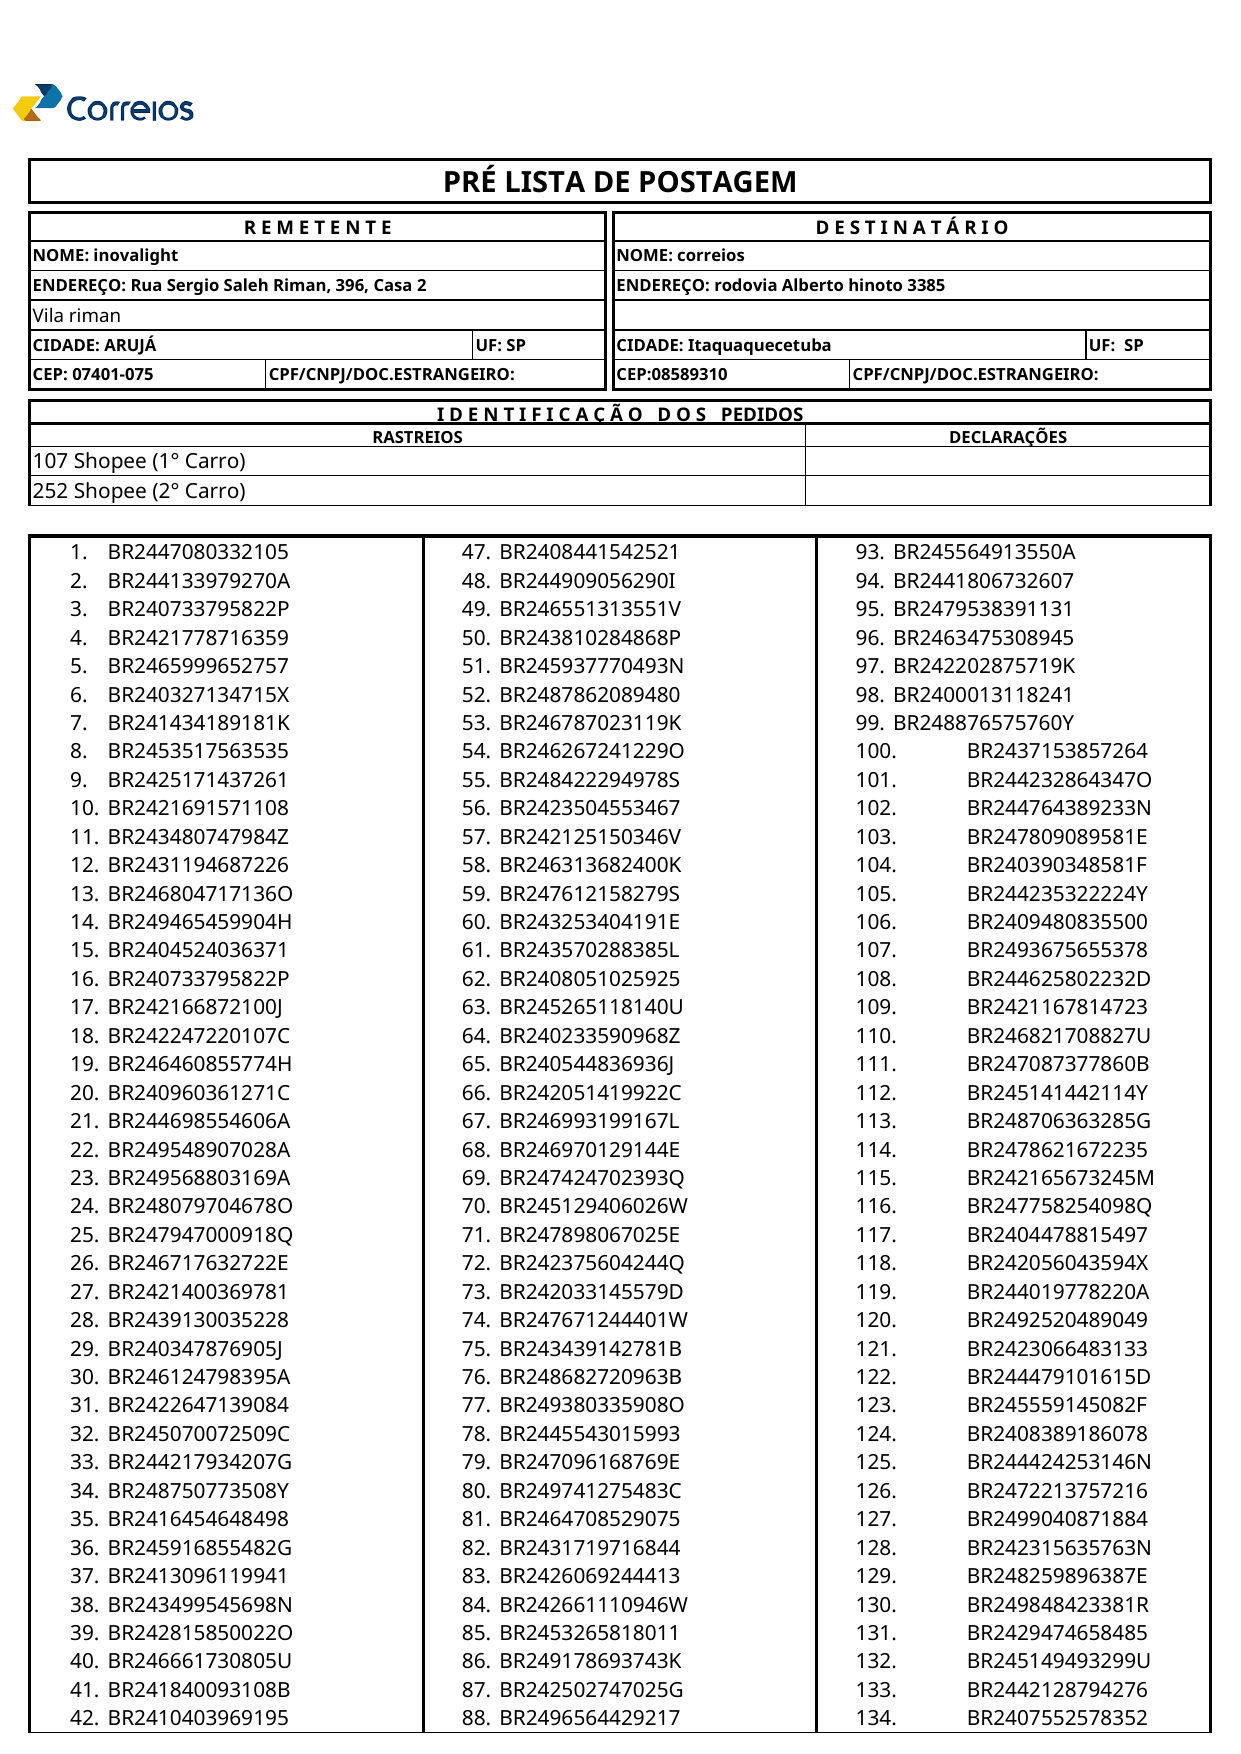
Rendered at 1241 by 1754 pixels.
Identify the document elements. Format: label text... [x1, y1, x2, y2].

table_cell I D E N T I F I C A Ç Ã O D O S PEDIDOS [31, 402, 1209, 422]
table_cell [30, 204, 605, 211]
table_cell [370, 506, 400, 534]
table_cell D E S T I N A T Á R I O [615, 214, 1209, 240]
table_cell 252 Shopee (2° Carro) [31, 476, 805, 505]
table_cell CEP: 07401-075 [31, 360, 265, 388]
table_cell Vila riman [31, 301, 604, 329]
table_cell [208, 506, 229, 534]
table_cell [357, 506, 370, 534]
table_cell [200, 506, 208, 534]
table_cell [67, 506, 200, 534]
table_cell [400, 506, 444, 534]
table_cell [607, 211, 612, 388]
table_cell [805, 506, 849, 534]
table_cell [615, 301, 1209, 329]
table_cell RASTREIOS CONTEÚDO [31, 425, 805, 446]
table_cell ENDEREÇO: Rua Sergio Saleh Riman, 396, Casa 2 [31, 271, 604, 299]
table_cell [680, 506, 805, 534]
table_cell [30, 506, 67, 534]
table_cell NOME: inovalight [31, 242, 604, 269]
table_cell BR245564913550A BR2441806732607 BR2479538391131 BR2463475308945 BR242202875719K BR2400013118241 BR248876575760Y BR2437153857264 BR244232864347O BR244764389233N BR247809089581E BR240390348581F BR244235322224Y BR2409480835500 BR2493675655378 BR244625802232D BR2421167814723 BR246821708827U BR247087377860B BR245141442114Y BR248706363285G BR2478621672235 BR242165673245M BR247758254098Q BR2404478815497 BR242056043594X BR244019778220A BR2492520489049 BR2423066483133 BR244479101615D BR245559145082F BR2408389186078 BR244424253146N BR2472213757216 BR2499040871884 BR242315635763N BR248259896387E BR249848423381R BR2429474658485 BR245149493299U BR2442128794276 BR2407552578352 BR246286917875X BR2414666958972 BR2434153050616 BR2445256013266 BR2419577552756 BR247144147189L BR242794442758P BR242646725870K BR240803047477N BR242597676217N BR241025953945E BR241665075818J BR2451934027332 BR2498856735265 BR2492948186105 BR243356494092A BR248039115423J BR2477628072335 BR2494498567866 BR244305976084I BR249105915437Y BR2470533795266 BR2449464080514 BR247789949961D BR248781450874M BR247766126526H BR241325267046F BR243340668710N BR240205931142G BR246173523648M BR240451881196F BR245512401073C BR2433952077885 BR248677684895E BR244452082537C BR2405062322793 BR243655972484T BR2403987968288 BR2422977675631 BR243594557822U BR2450657463644 BR249036165910M BR2405196318998 BR2471992219832 BR241540925461T BR244469092769X BR248099264196L BR246258040629C BR2455761382639 BR2410429329662 BR2410438330502 BR245714839788Y BR2420729933379 BR2463138862696 BR246727460934G BR245375969082Z QR878544571BR SY477145342BR SY477074663BR QR878567303BR SY477142995BR QR875145589BR QR878571342BR QR876095932BR SY477113455BR SY477145152BR SY477195851BR QR877889602BR SY475587991BR [818, 538, 1209, 1732]
table_cell [613, 204, 1211, 211]
table_cell [1058, 506, 1086, 534]
table_cell DECLARAÇÕES VALOR [806, 425, 1209, 446]
table_cell CIDADE: ARUJÁ [31, 331, 472, 359]
table_cell R E M E T E N T E [31, 214, 604, 240]
table_header PRÉ LISTA DE POSTAGEM [205, 161, 1209, 201]
table_cell [30, 388, 1211, 399]
table_cell CPF/CNPJ/DOC.ESTRANGEIRO: [850, 360, 1209, 388]
table_cell CIDADE: Itaquaquecetuba [615, 331, 1085, 359]
table_cell 107 Shopee (1° Carro) [31, 447, 805, 475]
table_cell UF: SP [473, 331, 604, 359]
table_cell CEP:08589310 [615, 360, 849, 388]
table_cell [653, 506, 680, 534]
table_cell ENDEREÇO: rodovia Alberto hinoto 3385 [615, 271, 1209, 299]
table_cell [1086, 506, 1211, 534]
table_cell [229, 506, 357, 534]
table_cell [806, 447, 1209, 475]
table_cell [806, 476, 1209, 505]
table_cell CPF/CNPJ/DOC.ESTRANGEIRO: [266, 360, 604, 388]
table_cell NOME: correios [615, 242, 1209, 269]
table_cell BR2408441542521 BR244909056290I BR246551313551V BR243810284868P BR245937770493N BR2487862089480 BR246787023119K BR246267241229O BR248422294978S BR2423504553467 BR242125150346V BR246313682400K BR247612158279S BR243253404191E BR243570288385L BR2408051025925 BR245265118140U BR240233590968Z BR240544836936J BR242051419922C BR246993199167L BR246970129144E BR247424702393Q BR245129406026W BR247898067025E BR242375604244Q BR242033145579D BR247671244401W BR243439142781B BR248682720963B BR249380335908O BR2445543015993 BR247096168769E BR249741275483C BR2464708529075 BR2431719716844 BR2426069244413 BR242661110946W BR2453265818011 BR249178693743K BR242502747025G BR2496564429217 BR246048797623S BR240180885716C BR249179019964P BR2453032558396 BR2429274150764 BR243468872479Y BR242627120710M BR2472087472185 BR242983145816V BR244763149956F BR242588171056U BR240063757241C BR248978393061S BR2460929374357 BR247890841386U BR248195403836W BR2492433356179 BR242797043618T BR2495725527819 BR2447721111883 BR2487826253654 BR246219406112D BR244388386252R BR244123762770U BR248026143405O BR241148270471F BR241306271172R BR245649753148Y BR243214993283E BR248177837789P BR248088594116B BR2400925734764 BR245559145082F BR248489394143D BR2426782693390 BR243323967319Q BR246404497449A BR240336612853F BR246439354211N BR247705098285V BR247862075446T BR2422276167542 BR245333763307J BR241304283221B BR244343042278A BR244276466721Q BR247582602465P BR245630746686Q BR244154854720F BR248627258048I BR242803786518M BR2416403952359 BR248918773766J BR249394790370A BR2402038915483 BR249092396421L BR242926956332S BR242841055602D BR2408341280792 BR2405228092198 BR246821350571Q BR242748502834O BR249186748600M BR242770312516T BR2414982989964 BR245798277683E BR243321570912A BR2408422112258 BR240010948182U BR2445256013266 [425, 538, 815, 1732]
table_cell BR2447080332105 BR244133979270A BR240733795822P BR2421778716359 BR2465999652757 BR240327134715X BR241434189181K BR2453517563535 BR2425171437261 BR2421691571108 BR243480747984Z BR2431194687226 BR246804717136O BR249465459904H BR2404524036371 BR240733795822P BR242166872100J BR242247220107C BR246460855774H BR240960361271C BR244698554606A BR249548907028A BR249568803169A BR248079704678O BR247947000918Q BR246717632722E BR2421400369781 BR2439130035228 BR240347876905J BR246124798395A BR2422647139084 BR245070072509C BR244217934207G BR248750773508Y BR2416454648498 BR245916855482G BR2413096119941 BR243499545698N BR242815850022O BR246661730805U BR241840093108B BR2410403969195 BR243199718241D BR2481222515434 BR2402467146100 BR2452233082548 BR2459700160352 BR2427529842015 BR2422933405080 BR243550164775S BR247158342897C BR248025644991I BR2493124618008 BR2446608624653 BR2444541097607 BR244629651039I BR2458970038017 BR245427363215Y BR2435627001512 BR2492426111094 BR2460381653989 BR240504184163G BR2418047089249 BR246775636806X BR242343414981A BR242664526323C BR243023530820N BR2472483604178 BR249183835160W BR2461419653493 BR243164230295J BR2494004748519 BR2469102504598 BR2478166849687 BR2469066966849 BR246769551664C BR248873421027H BR248000564468Y BR2425487948921 BR241879040945C BR243907911222C BR248133780329K BR248582151161G BR2431330923902 BR240071344070F BR242738229713B BR2403476010500 BR2475241490173 BR2479829918385 BR2453001301454 BR2490698202018 BR243298089065Y BR2442157662867 BR2403272486441 BR2496075485866 BR243603520599N BR245026631263J BR242117559304L BR242339181704A BR244752848903Z BR247435493791G BR2431514555397 BR2445990443860 BR2460255144631 BR242262905337Q BR244436669278M BR2458271033643 BR249990032008Y BR2480473240806 BR246630707107D BR2414637744866 BR243525278651L QR878542465BR QR878220607BR QR877911813BR SY477163235BR SY478553351BR QR878214796BR QR878257006BR QR878254733BR SY478582066BR QR877919278BR SY477160985BR SY477160089BR QR878227004BR QR878559580BR SY478581318BR QR878577098BR QR878221995BR SY478567024BR QR878548043BR QR878175721BR QR878185600BR QR878267079BR QR878221735BR SY478559500BR [31, 538, 422, 1732]
table_cell [850, 506, 1058, 534]
table_cell UF: SP [1087, 331, 1209, 359]
table_cell [605, 204, 613, 211]
table_cell [444, 506, 653, 534]
